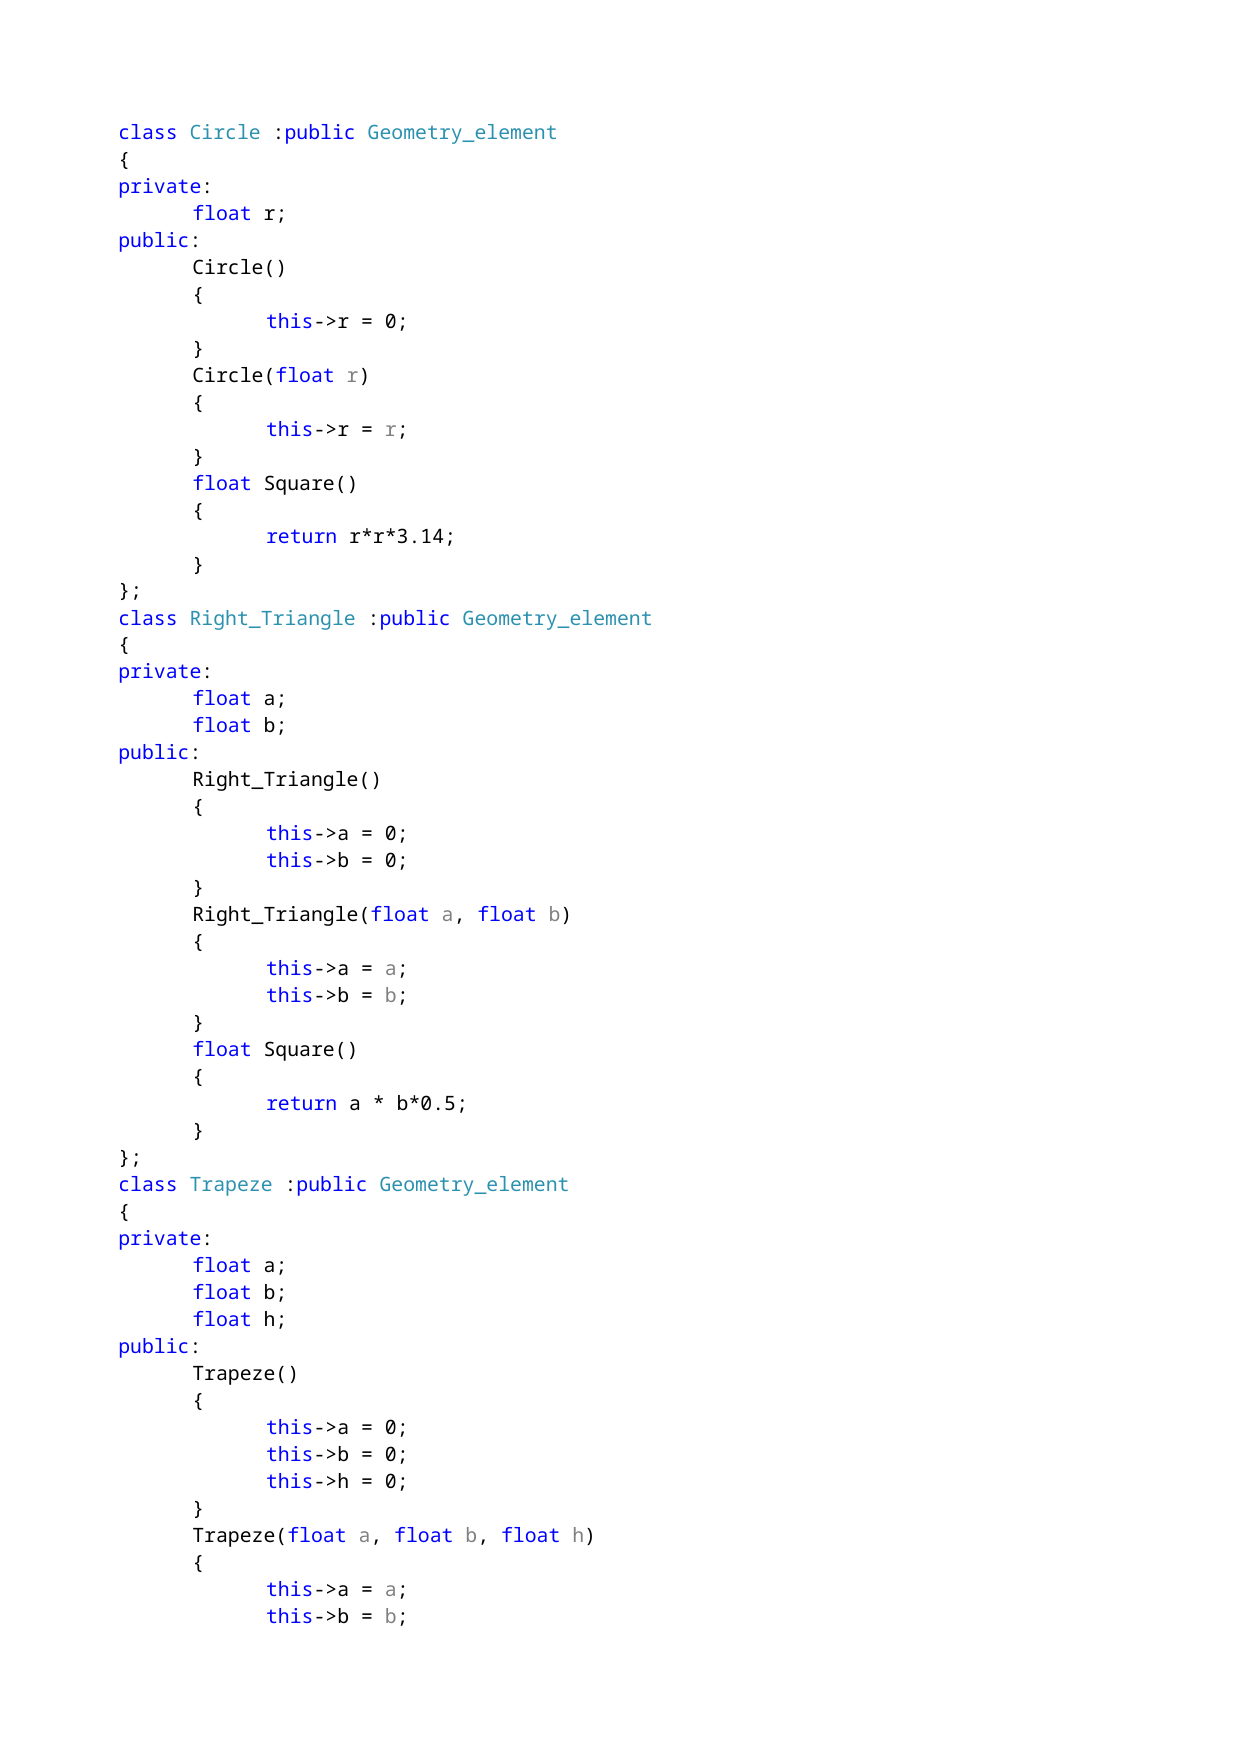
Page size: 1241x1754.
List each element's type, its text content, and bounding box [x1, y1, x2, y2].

text this->h = 0; [118, 1467, 1122, 1494]
text } [118, 550, 1122, 577]
text public: [118, 226, 1122, 253]
text this->b = 0; [118, 1440, 1122, 1467]
text } [118, 1494, 1122, 1521]
text float Square() [118, 469, 1122, 496]
text { [118, 496, 1122, 523]
text Circle(float r) [118, 361, 1122, 388]
text float b; [118, 712, 1122, 739]
text class Right_Triangle :public Geometry_element [118, 604, 1122, 631]
text Trapeze(float a, float b, float h) [118, 1521, 1122, 1548]
text { [118, 280, 1122, 307]
text this->r = 0; [118, 307, 1122, 334]
text class Circle :public Geometry_element [118, 118, 1122, 145]
text float h; [118, 1305, 1122, 1332]
text this->a = a; [118, 1575, 1122, 1602]
text } [118, 334, 1122, 361]
text { [118, 927, 1122, 954]
text this->a = 0; [118, 1413, 1122, 1440]
text }; [118, 1143, 1122, 1170]
text private: [118, 1224, 1122, 1251]
text this->b = b; [118, 1602, 1122, 1629]
text { [118, 793, 1122, 819]
text this->r = r; [118, 415, 1122, 442]
text this->b = 0; [118, 847, 1122, 873]
text return r*r*3.14; [118, 523, 1122, 550]
text Right_Triangle() [118, 766, 1122, 793]
text } [118, 1008, 1122, 1035]
text this->b = b; [118, 981, 1122, 1008]
text this->a = 0; [118, 819, 1122, 847]
text } [118, 442, 1122, 469]
text class Trapeze :public Geometry_element [118, 1170, 1122, 1197]
text Trapeze() [118, 1359, 1122, 1386]
text float r; [118, 199, 1122, 226]
text }; [118, 577, 1122, 604]
text float a; [118, 685, 1122, 712]
text { [118, 388, 1122, 415]
text float Square() [118, 1035, 1122, 1062]
text this->a = a; [118, 954, 1122, 981]
text public: [118, 739, 1122, 766]
text private: [118, 658, 1122, 685]
text Circle() [118, 253, 1122, 280]
text public: [118, 1332, 1122, 1359]
text { [118, 145, 1122, 172]
text float a; [118, 1251, 1122, 1278]
text { [118, 631, 1122, 658]
text { [118, 1062, 1122, 1089]
text { [118, 1197, 1122, 1224]
text private: [118, 172, 1122, 199]
text } [118, 1116, 1122, 1143]
text { [118, 1386, 1122, 1413]
text return a * b*0.5; [118, 1089, 1122, 1116]
text { [118, 1548, 1122, 1575]
text Right_Triangle(float a, float b) [118, 901, 1122, 927]
text float b; [118, 1278, 1122, 1305]
text } [118, 873, 1122, 901]
